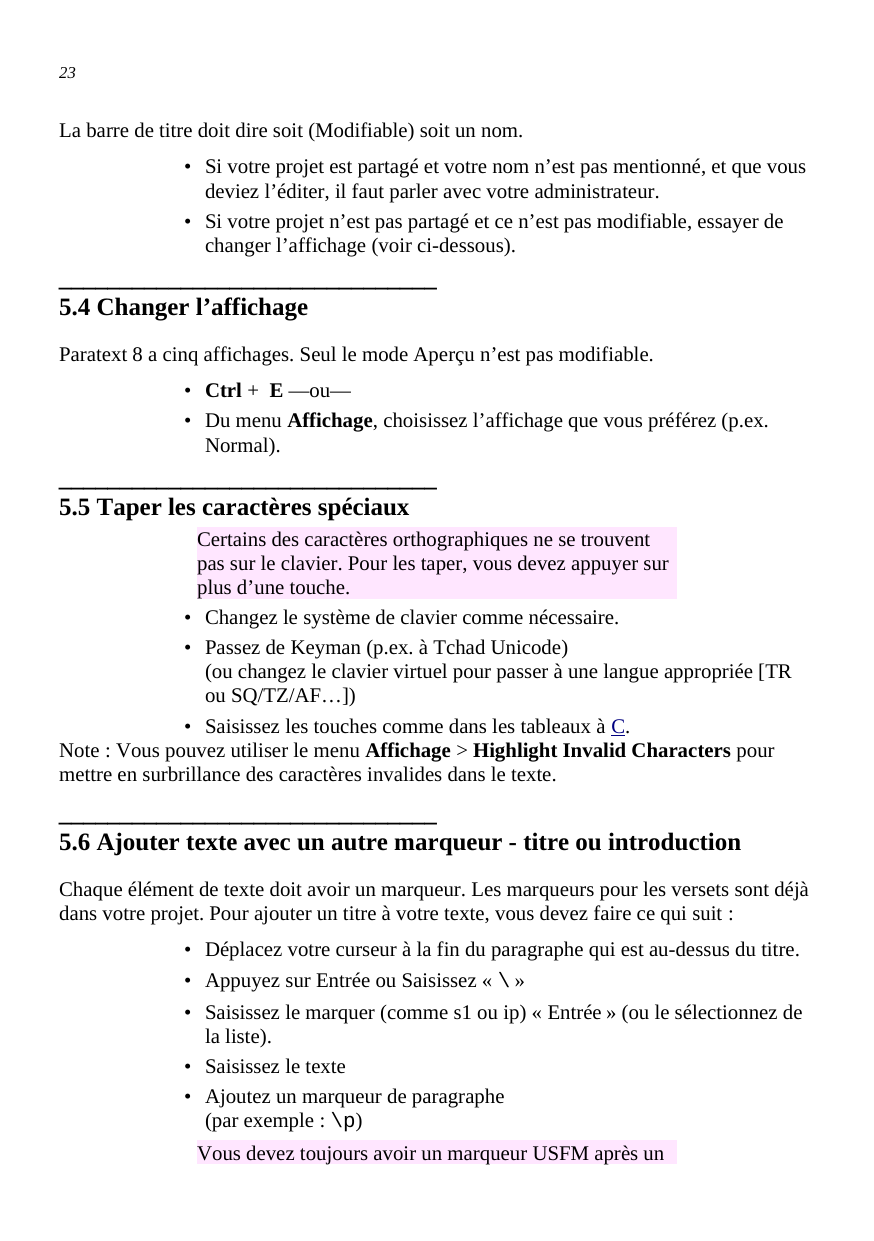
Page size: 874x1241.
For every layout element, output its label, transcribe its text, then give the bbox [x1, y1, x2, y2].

text 5.5 Taper les caractères spéciaux [59, 492, 815, 520]
text Note : Vous pouvez utiliser le menu Affichage > Highlight Invalid Characters pour mettre en surbrillance des caractères invalides dans le texte. [59, 738, 815, 786]
list Saisissez le marquer (comme s1 ou ip) « Entrée » (ou le sélectionnez de la liste). [184, 1000, 815, 1048]
text Chaque élément de texte doit avoir un marqueur. Les marqueurs pour les versets sont déjà dans votre projet. Pour ajouter un titre à votre texte, vous devez faire ce qui suit : [59, 877, 815, 925]
list Ajoutez un marqueur de paragraphe [184, 1084, 815, 1108]
text La barre de titre doit dire soit (Modifiable) soit un nom. [59, 118, 815, 142]
text 5.6 Ajouter texte avec un autre marqueur - titre ou introduction [59, 827, 815, 856]
list Ctrl + E —ou— [184, 378, 815, 402]
text Certains des caractères orthographiques ne se trouvent pas sur le clavier. Pour les taper, vous devez appuyer sur plus d’une touche. [197, 527, 677, 599]
list Appuyez sur Entrée ou Saisissez « \ » [184, 968, 815, 993]
list Saisissez les touches comme dans les tableaux à C. [184, 714, 815, 738]
list (par exemple : \p) [184, 1108, 815, 1134]
list Si votre projet n’est pas partagé et ce n’est pas modifiable, essayer de changer l’affichage (voir ci-dessous). [184, 209, 815, 257]
list Si votre projet est partagé et votre nom n’est pas mentionné, et que vous deviez l’éditer, il faut parler avec votre administrateur. [184, 154, 815, 203]
text Paratext 8 a cinq affichages. Seul le mode Aperçu n’est pas modifiable. [59, 342, 815, 366]
list (ou changez le clavier virtuel pour passer à une langue appropriée [TR ou SQ/TZ/AF…]) [184, 659, 815, 707]
text 5.4 Changer l’affichage [59, 292, 815, 321]
list Passez de Keyman (p.ex. à Tchad Unicode) [184, 635, 815, 659]
list Déplacez votre curseur à la fin du paragraphe qui est au-dessus du titre. [184, 937, 815, 961]
list Changez le système de clavier comme nécessaire. [184, 605, 815, 629]
list Saisissez le texte [184, 1054, 815, 1078]
text Vous devez toujours avoir un marqueur USFM après un [197, 1140, 677, 1164]
list Du menu Affichage, choisissez l’affichage que vous préférez (p.ex. Normal). [184, 408, 815, 457]
